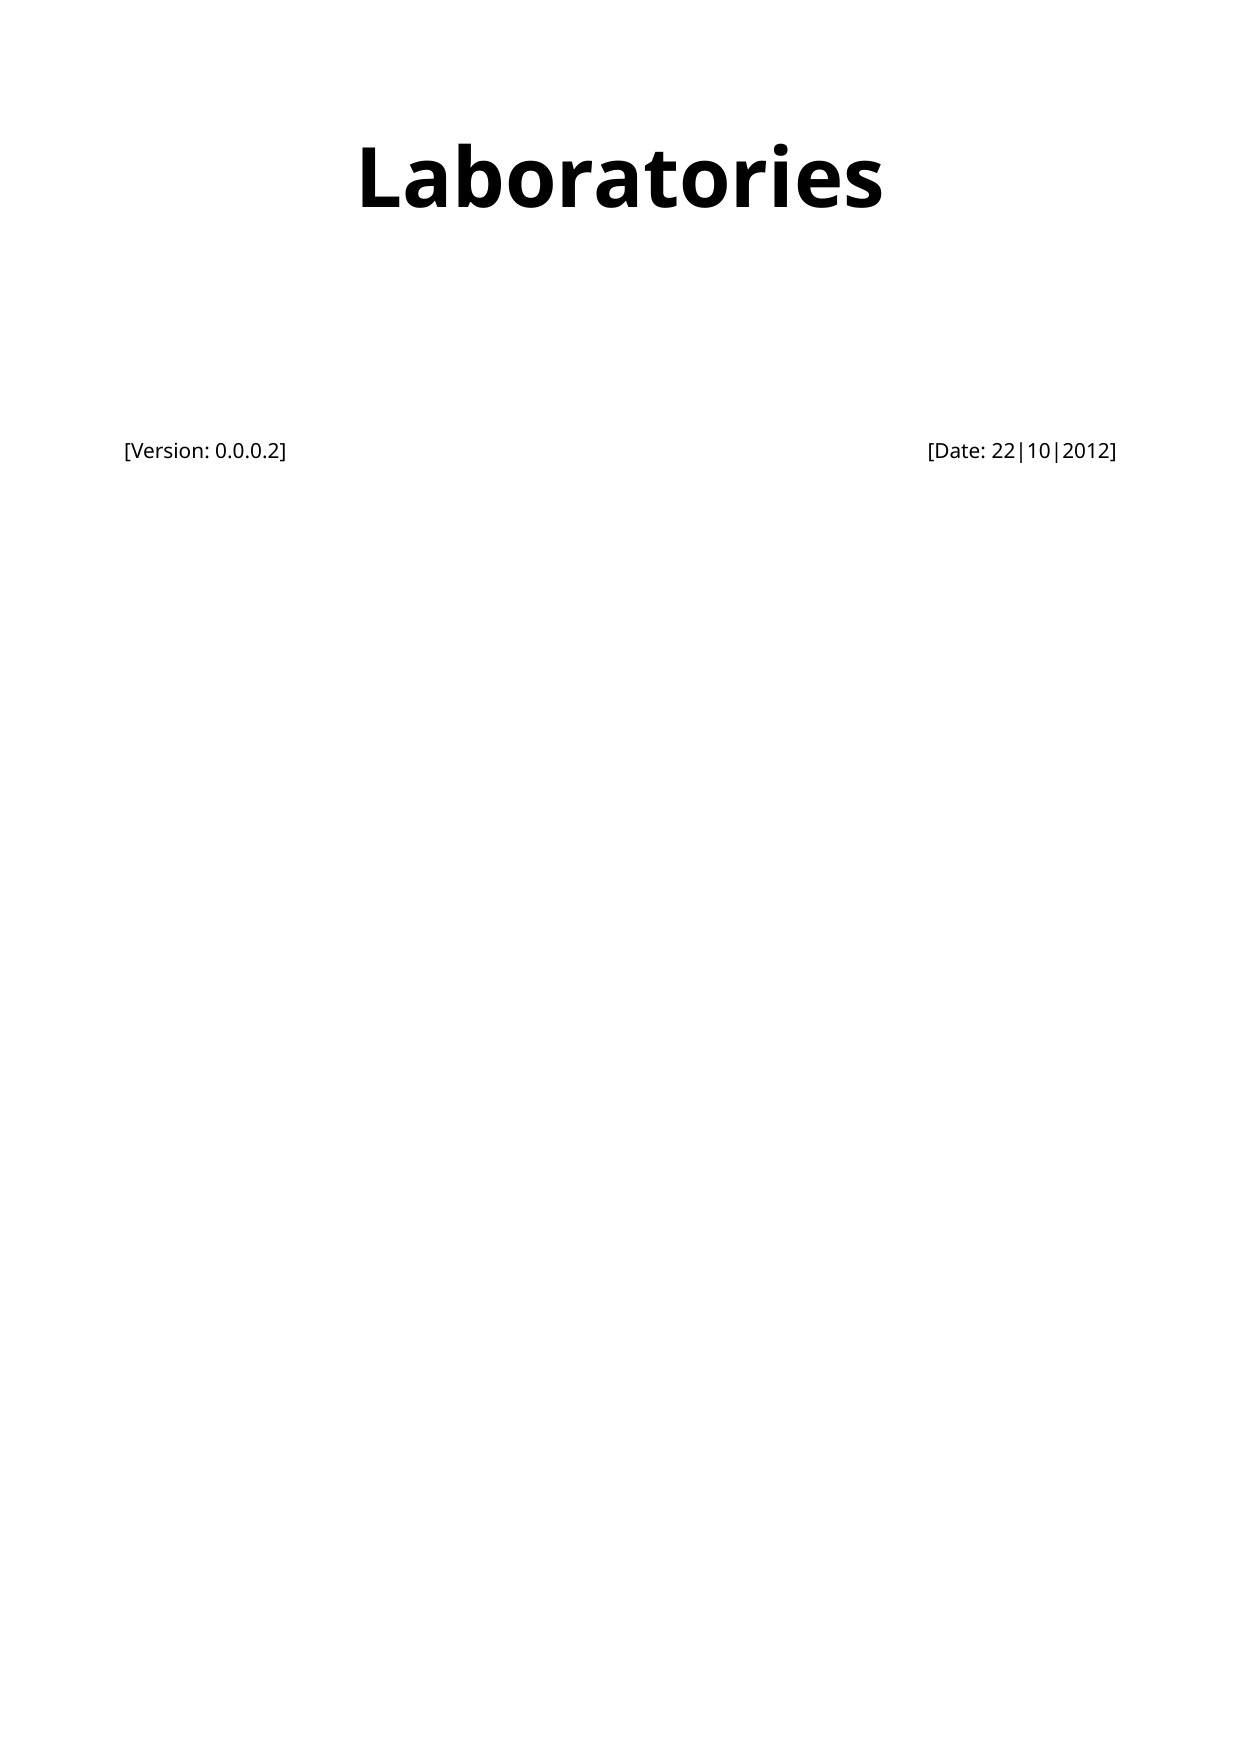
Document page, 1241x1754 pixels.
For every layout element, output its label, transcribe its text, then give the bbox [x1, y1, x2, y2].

text Laboratories [118, 118, 1122, 232]
table_header [Version: 0.0.0.2] [118, 430, 620, 470]
table_header [Date: 21|10|2012] [620, 430, 1122, 470]
